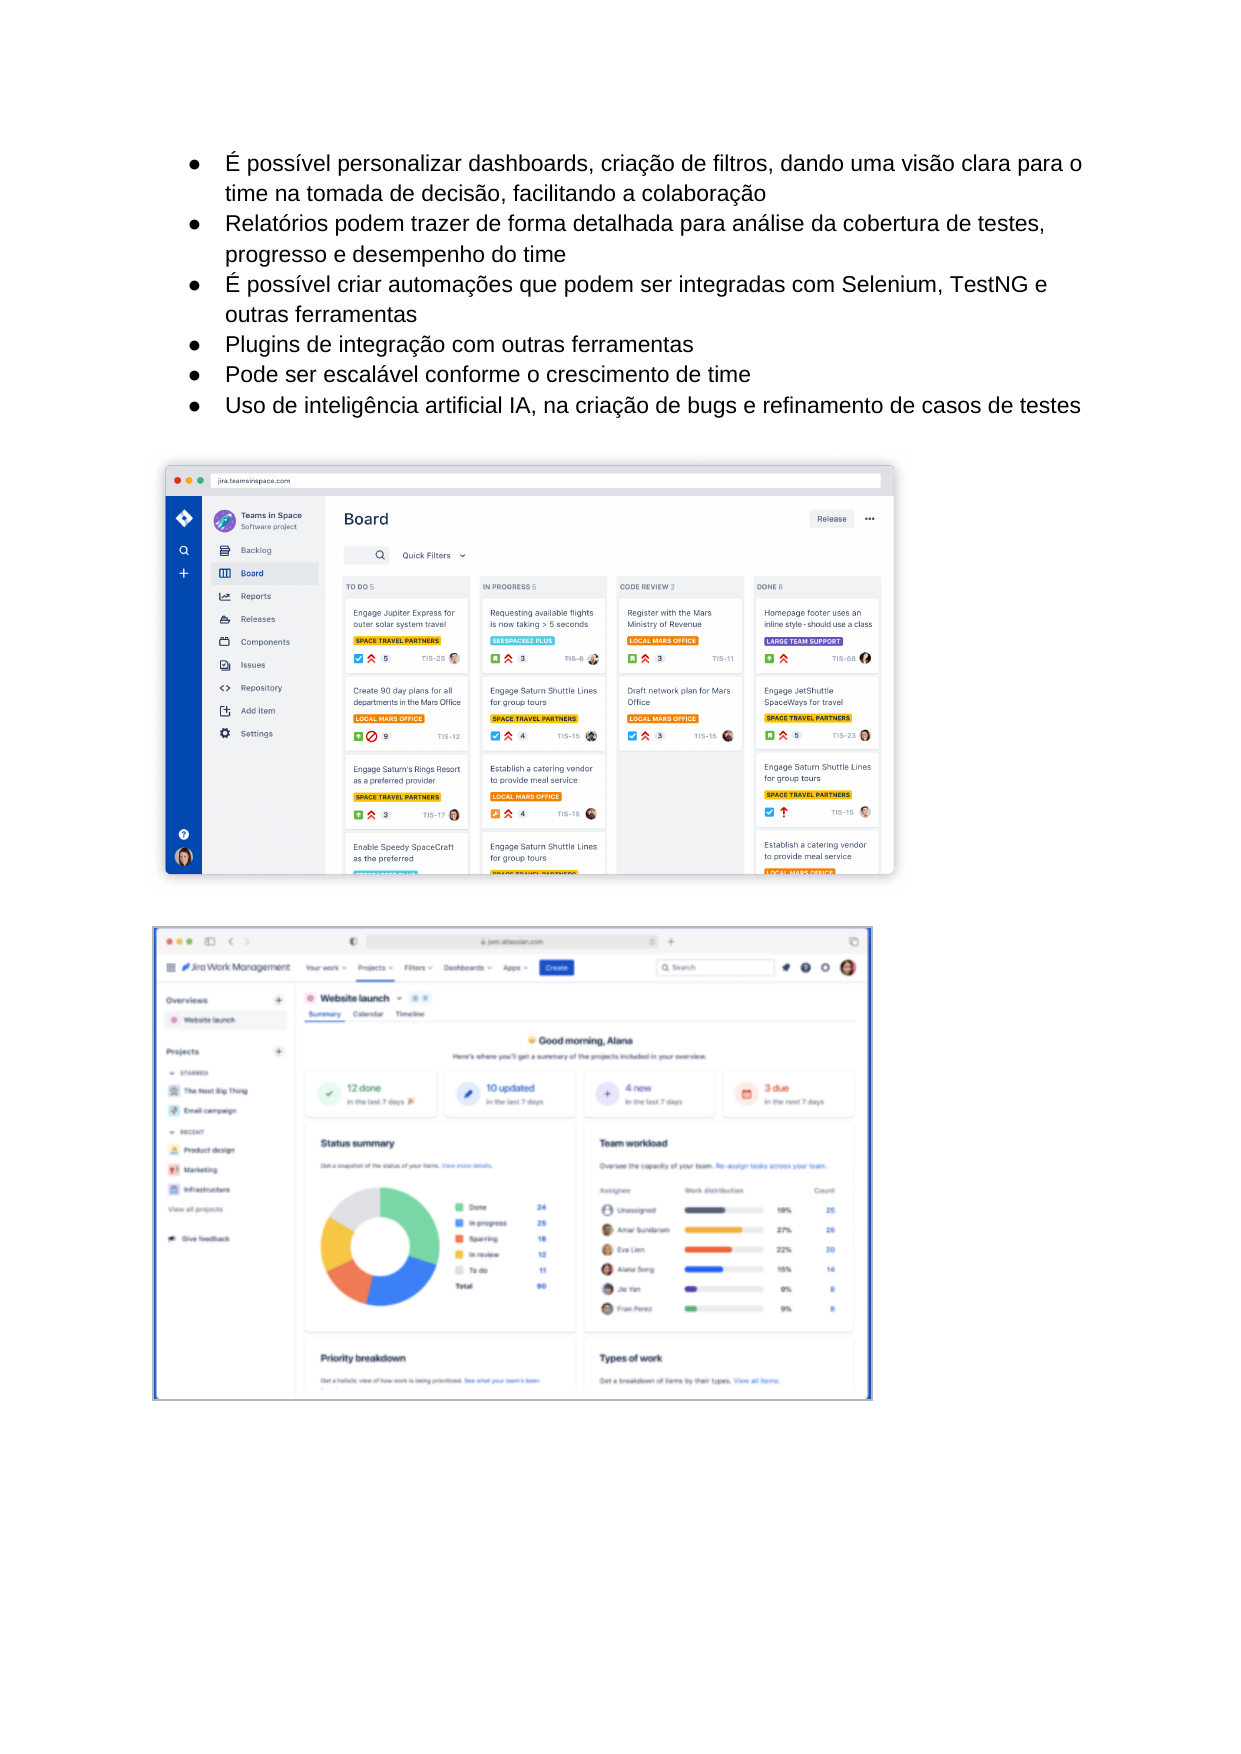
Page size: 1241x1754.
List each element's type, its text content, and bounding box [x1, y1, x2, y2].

list É possível criar automações que podem ser integradas com Selenium, TestNG e outras ferramentas [187, 271, 1090, 327]
list É possível personalizar dashboards, criação de filtros, dando uma visão clara para o time na tomada de decisão, facilitando a colaboração [187, 150, 1090, 207]
list Relatórios podem trazer de forma detalhada para análise da cobertura de testes, progresso e desempenho do time [187, 210, 1090, 267]
list Uso de inteligência artificial IA, na criação de bugs e refinamento de casos de testes [187, 392, 1090, 418]
picture [150, 452, 909, 890]
picture [154, 928, 871, 1399]
list Plugins de integração com outras ferramentas [187, 331, 1090, 358]
list Pode ser escalável conforme o crescimento de time [187, 361, 1090, 388]
